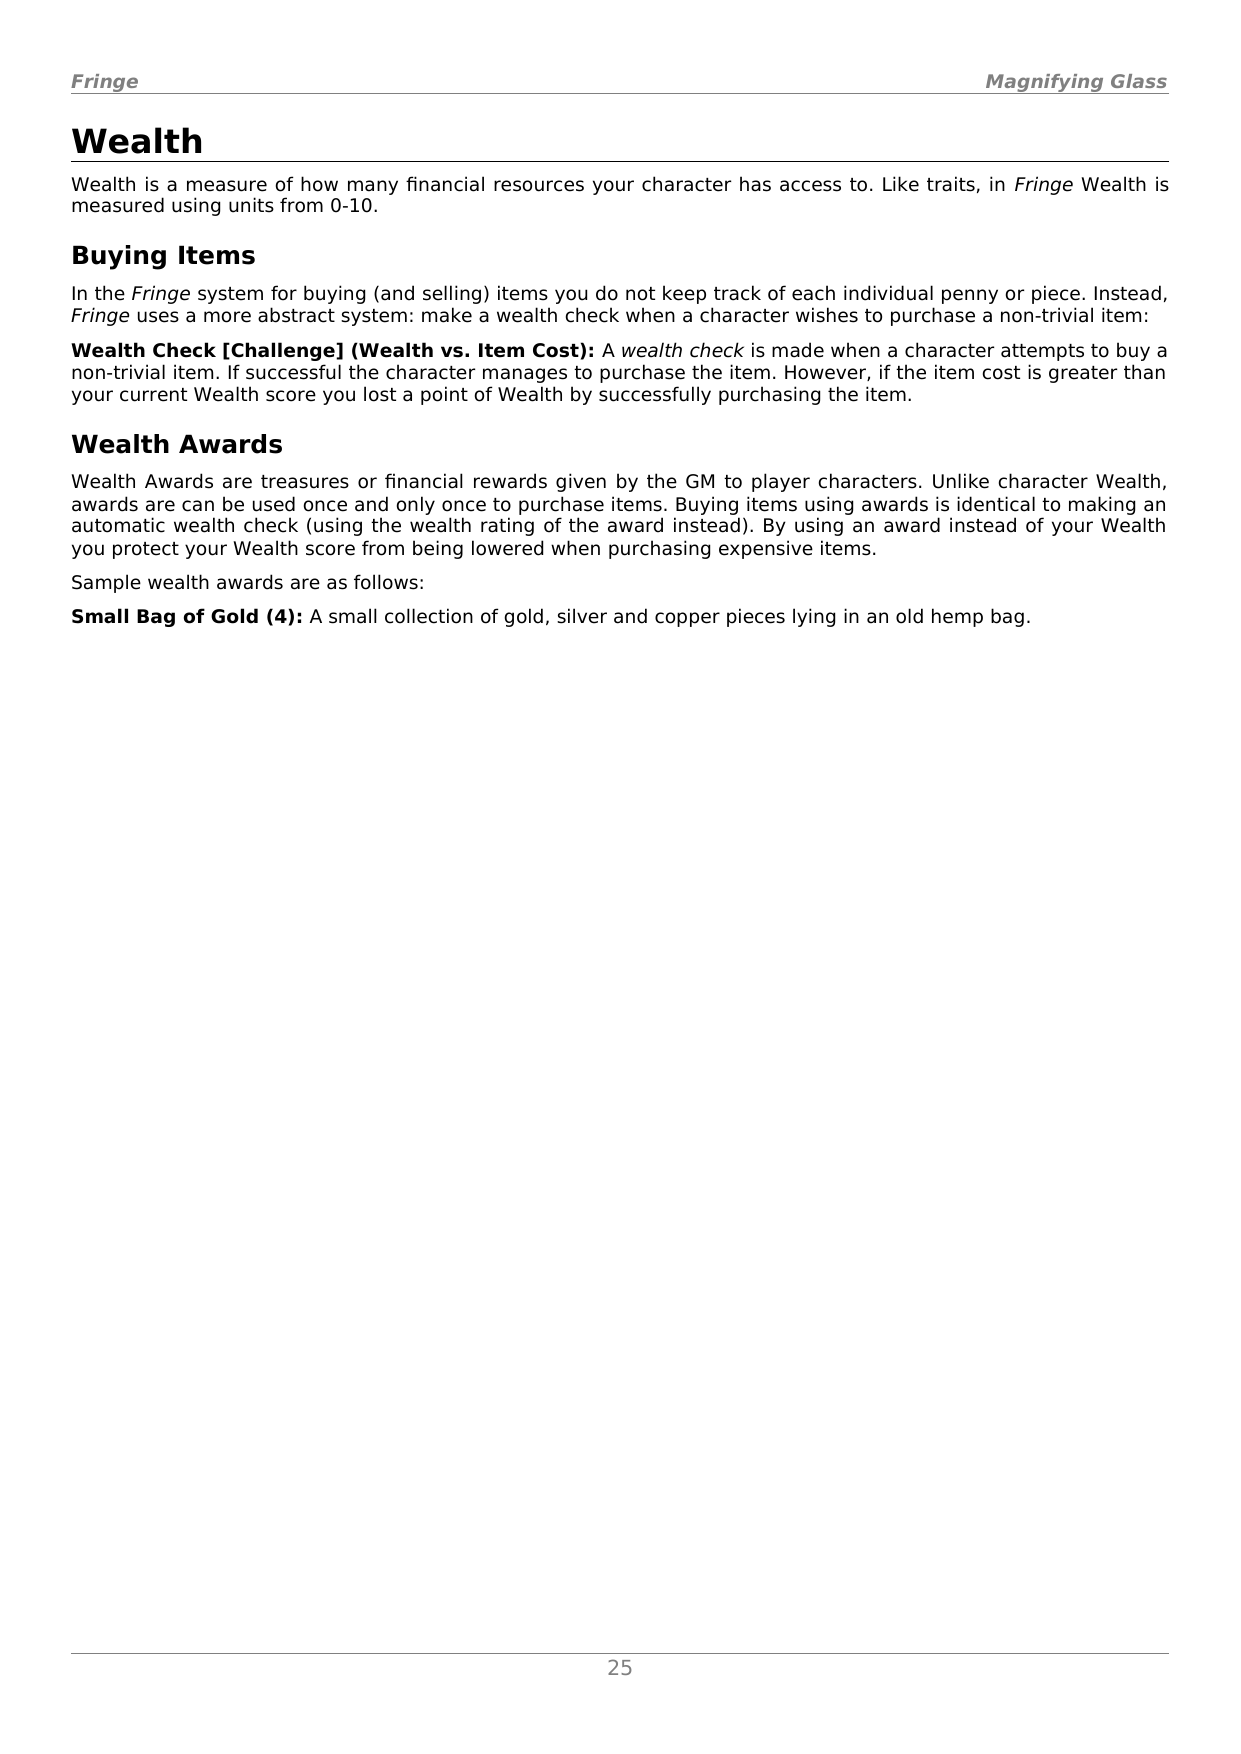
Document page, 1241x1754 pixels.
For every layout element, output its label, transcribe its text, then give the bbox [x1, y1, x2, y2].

text Wealth Check [Challenge] (Wealth vs. Item Cost): A wealth check is made when a character attempts to buy a non-trivial item. If successful the character manages to purchase the item. However, if the item cost is greater than your current Wealth score you lost a point of Wealth by successfully purchasing the item. [71, 340, 1169, 406]
subtitle Wealth Awards [71, 430, 1169, 459]
subtitle Buying Items [71, 242, 1169, 271]
text Wealth Awards are treasures or financial rewards given by the GM to player characters. Unlike character Wealth, awards are can be used once and only once to purchase items. Buying items using awards is identical to making an automatic wealth check (using the wealth rating of the award instead). By using an award instead of your Wealth you protect your Wealth score from being lowered when purchasing expensive items. [71, 471, 1169, 559]
text Sample wealth awards are as follows: [71, 572, 1169, 594]
text Small Bag of Gold (4): A small collection of gold, silver and copper pieces lying in an old hemp bag. [71, 606, 1169, 628]
subtitle Wealth [71, 122, 1169, 161]
text Wealth is a measure of how many financial resources your character has access to. Like traits, in Fringe Wealth is measured using units from 0-10. [71, 173, 1169, 217]
text In the Fringe system for buying (and selling) items you do not keep track of each individual penny or piece. Instead, Fringe uses a more abstract system: make a wealth check when a character wishes to purchase a non-trivial item: [71, 283, 1169, 327]
